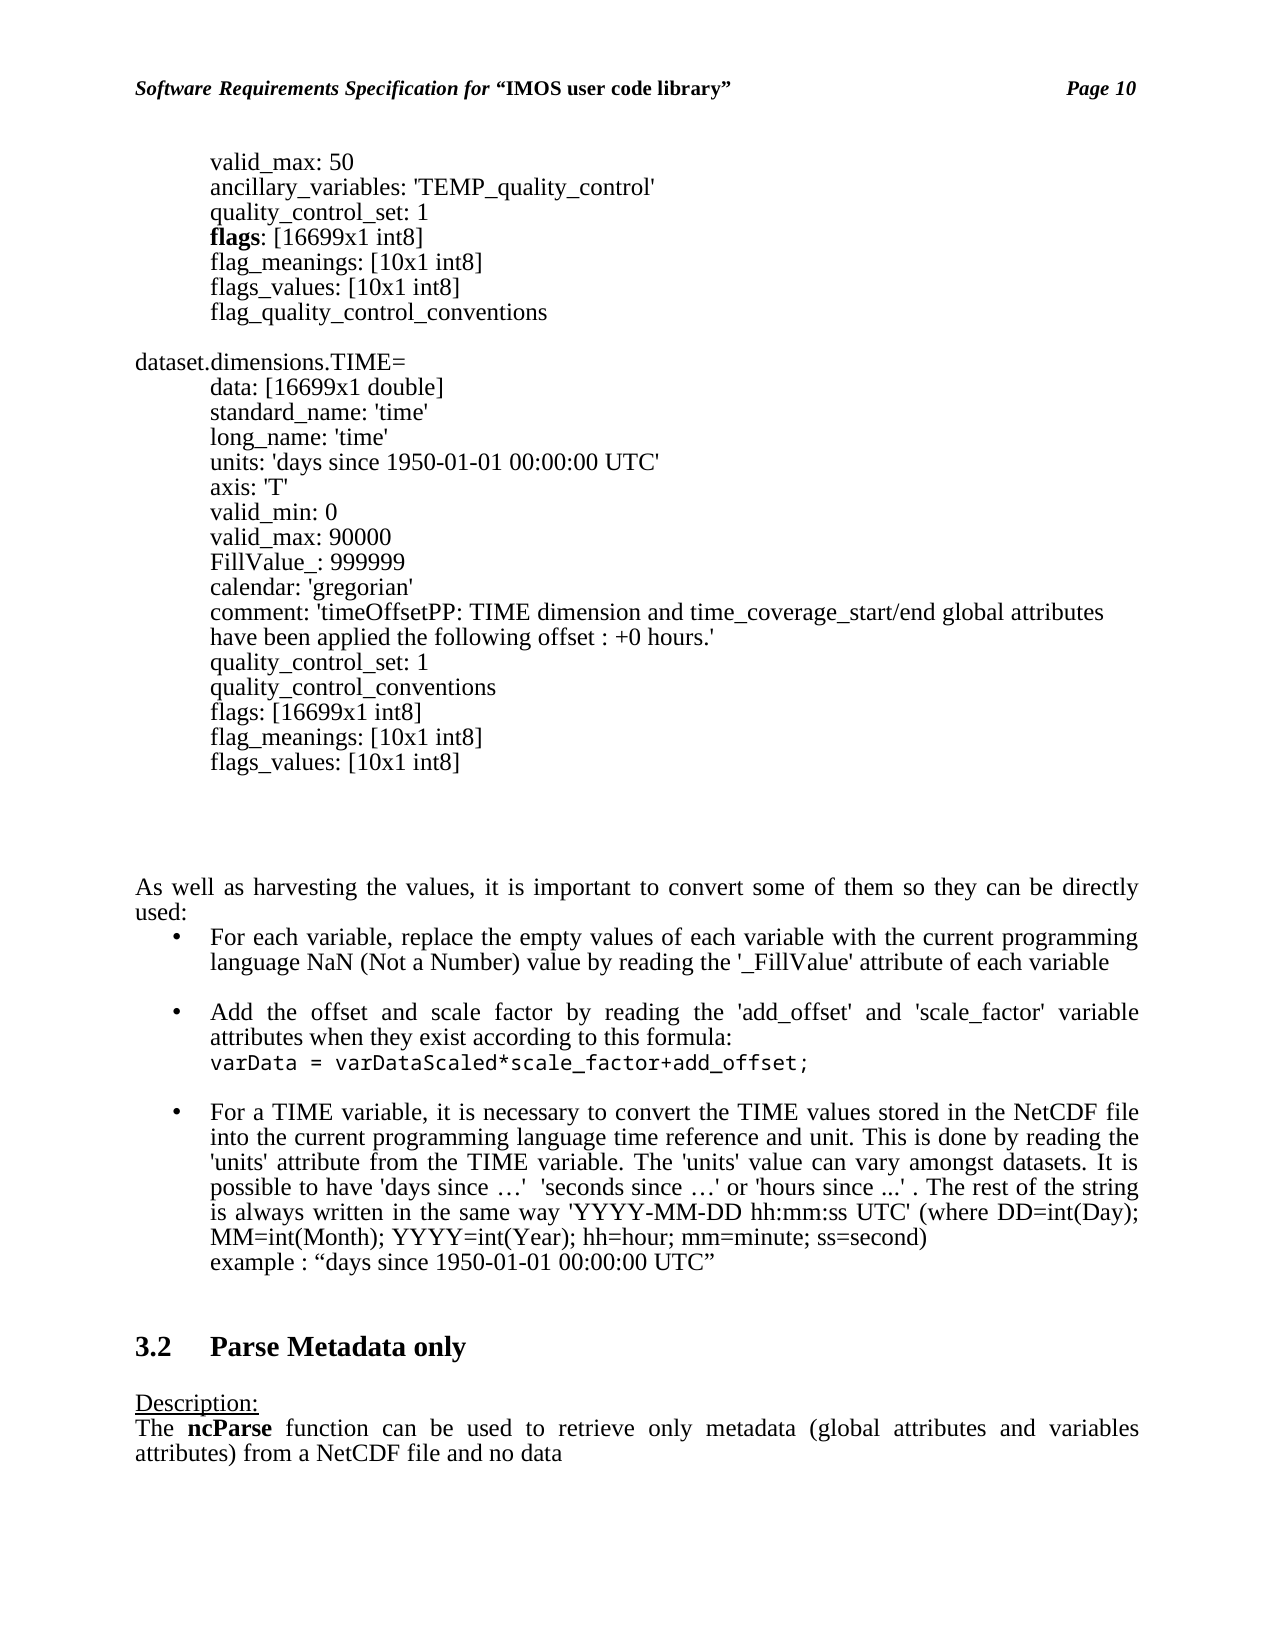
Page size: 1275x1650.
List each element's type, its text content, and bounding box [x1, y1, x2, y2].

text valid_min: 0 [210, 500, 1140, 525]
text flags_values: [10x1 int8] [210, 750, 1140, 775]
list For each variable, replace the empty values of each variable with the current programming language NaN (Not a Number) value by reading the '_FillValue' attribute of each variable [172, 925, 1140, 975]
text Description: [135, 1392, 1140, 1417]
list For a TIME variable, it is necessary to convert the TIME values stored in the NetCDF file into the current programming language time reference and unit. This is done by reading the 'units' attribute from the TIME variable. The 'units' value can vary amongst datasets. It is possible to have 'days since …' 'seconds since …' or 'hours since ...' . The rest of the string is always written in the same way 'YYYY-MM-DD hh:mm:ss UTC' (where DD=int(Day); MM=int(Month); YYYY=int(Year); hh=hour; mm=minute; ss=second) [172, 1100, 1140, 1250]
text flag_quality_control_conventions [210, 300, 1140, 325]
text flags: [16699x1 int8] [210, 700, 1140, 725]
text comment: 'timeOffsetPP: TIME dimension and time_coverage_start/end global attributes have been applied the following offset : +0 hours.' [210, 600, 1140, 650]
text flag_meanings: [10x1 int8] [210, 725, 1140, 750]
text standard_name: 'time' [210, 400, 1140, 425]
text long_name: 'time' [210, 425, 1140, 450]
text ancillary_variables: 'TEMP_quality_control' [210, 175, 1140, 200]
subtitle Parse Metadata only [135, 1329, 1140, 1363]
text varData = varDataScaled*scale_factor+add_offset; [135, 1050, 1140, 1075]
text quality_control_set: 1 [210, 200, 1140, 225]
text The ncParse function can be used to retrieve only metadata (global attributes and variables attributes) from a NetCDF file and no data [135, 1417, 1140, 1467]
text flag_meanings: [10x1 int8] [210, 250, 1140, 275]
text quality_control_conventions [210, 675, 1140, 700]
text valid_max: 50 [210, 150, 1140, 175]
text flags_values: [10x1 int8] [210, 275, 1140, 300]
text data: [16699x1 double] [210, 375, 1140, 400]
text valid_max: 90000 [210, 525, 1140, 550]
text As well as harvesting the values, it is important to convert some of them so they can be directly used: [135, 875, 1140, 925]
list Add the offset and scale factor by reading the 'add_offset' and 'scale_factor' variable attributes when they exist according to this formula: [172, 1000, 1140, 1050]
text calendar: 'gregorian' [210, 575, 1140, 600]
text quality_control_set: 1 [210, 650, 1140, 675]
text FillValue_: 999999 [210, 550, 1140, 575]
text flags: [16699x1 int8] [210, 225, 1140, 250]
text units: 'days since 1950-01-01 00:00:00 UTC' [210, 450, 1140, 475]
text axis: 'T' [210, 475, 1140, 500]
list example : “days since 1950-01-01 00:00:00 UTC” [172, 1250, 1140, 1275]
text dataset.dimensions.TIME= [135, 350, 1140, 375]
